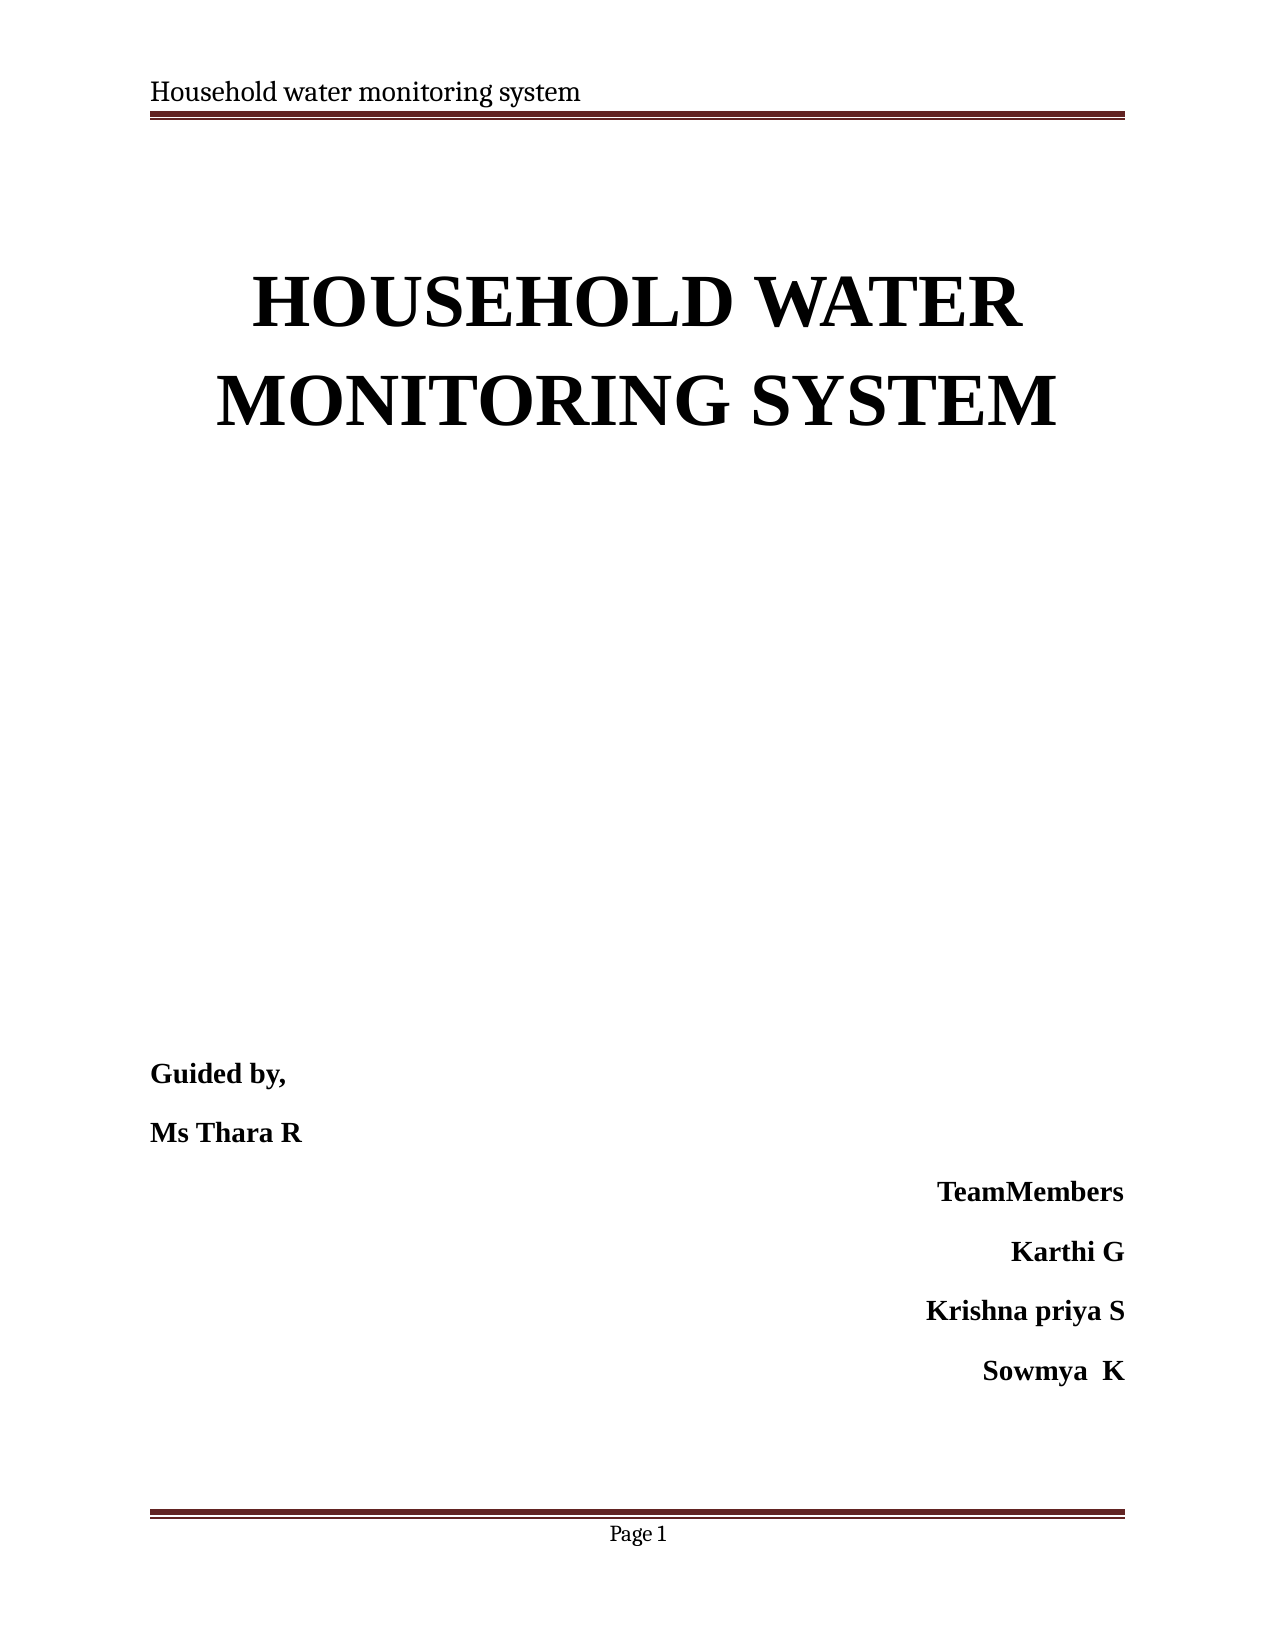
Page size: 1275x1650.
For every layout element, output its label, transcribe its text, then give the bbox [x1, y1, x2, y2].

text Krishna priya S [150, 1293, 1125, 1327]
text Karthi G [150, 1234, 1125, 1267]
text HOUSEHOLD WATER MONITORING SYSTEM [150, 256, 1125, 441]
text Ms Thara R [150, 1115, 1125, 1149]
text Guided by, [150, 1056, 1125, 1089]
text TeamMembers [150, 1174, 1125, 1208]
text Sowmya K [150, 1353, 1125, 1386]
